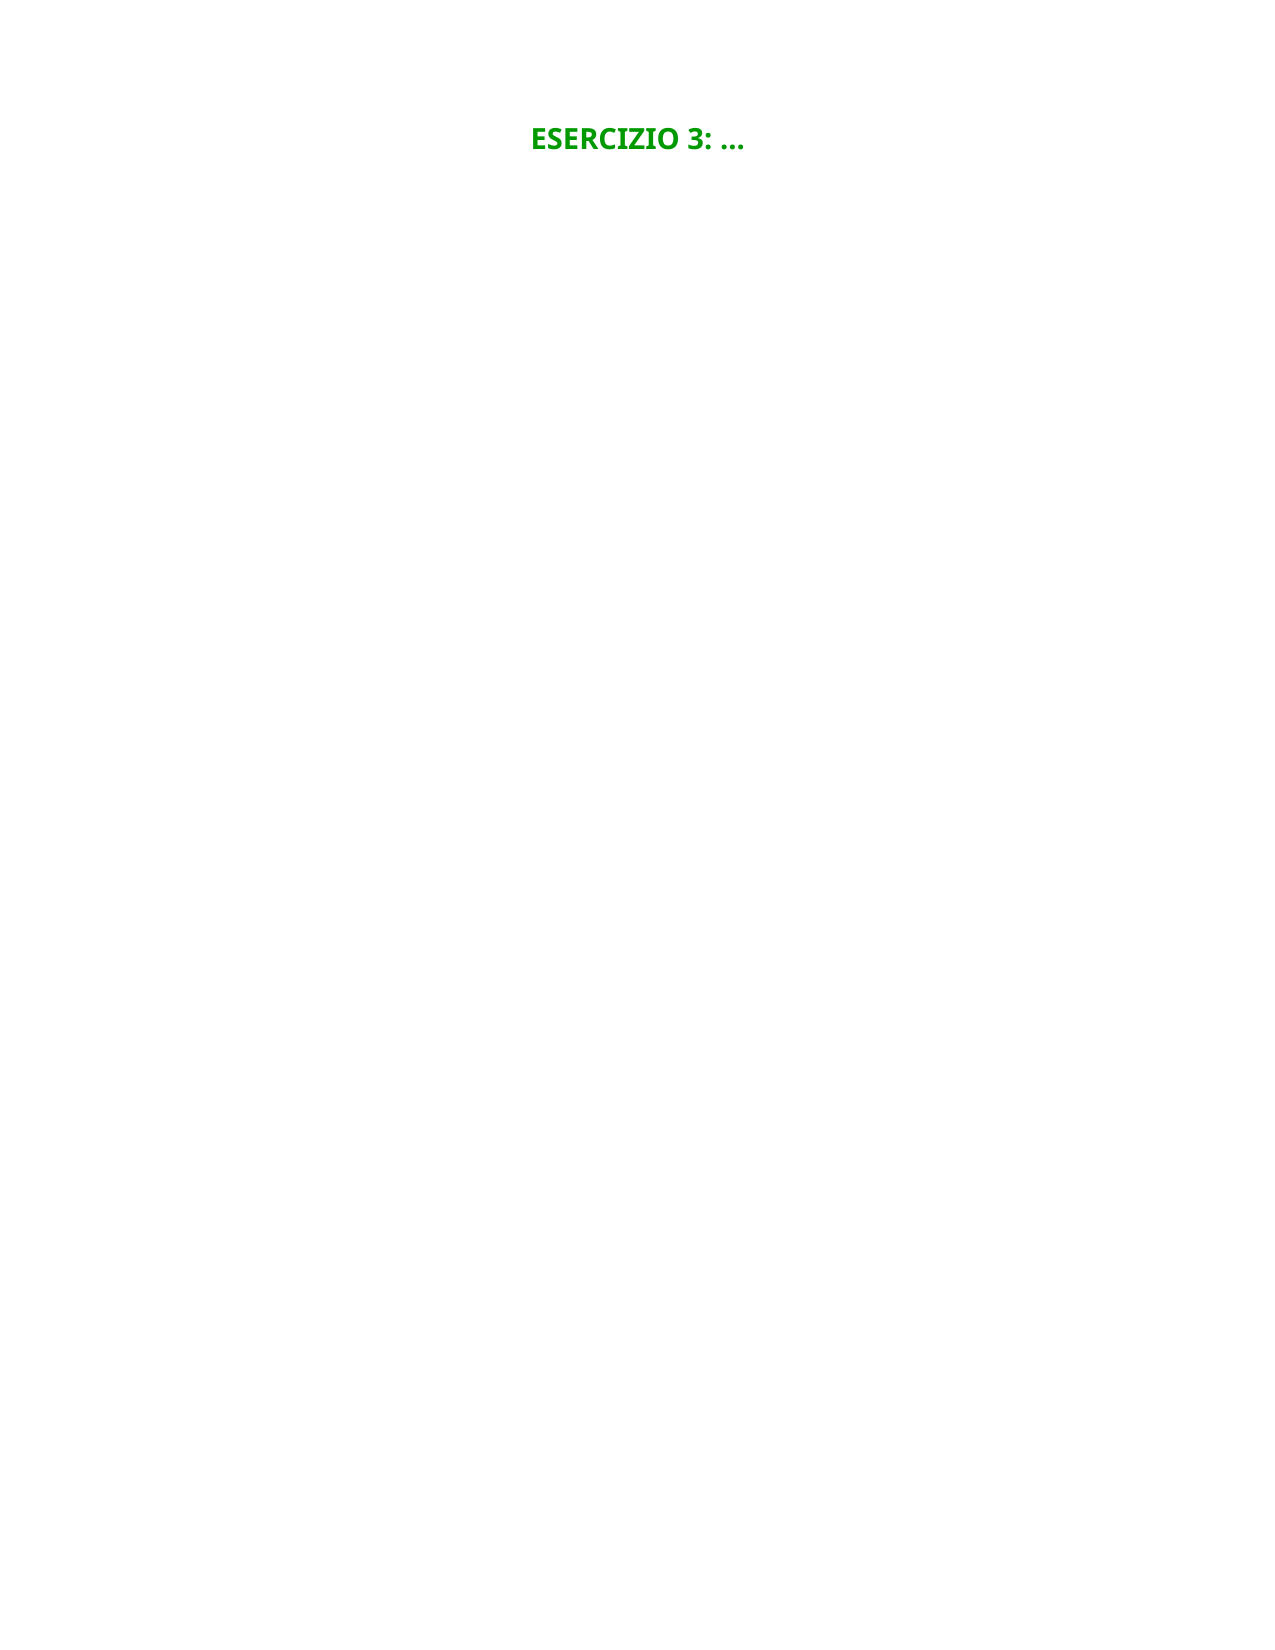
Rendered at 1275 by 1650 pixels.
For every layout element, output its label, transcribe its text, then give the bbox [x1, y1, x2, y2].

text ESERCIZIO 3: ... [118, 118, 1157, 158]
